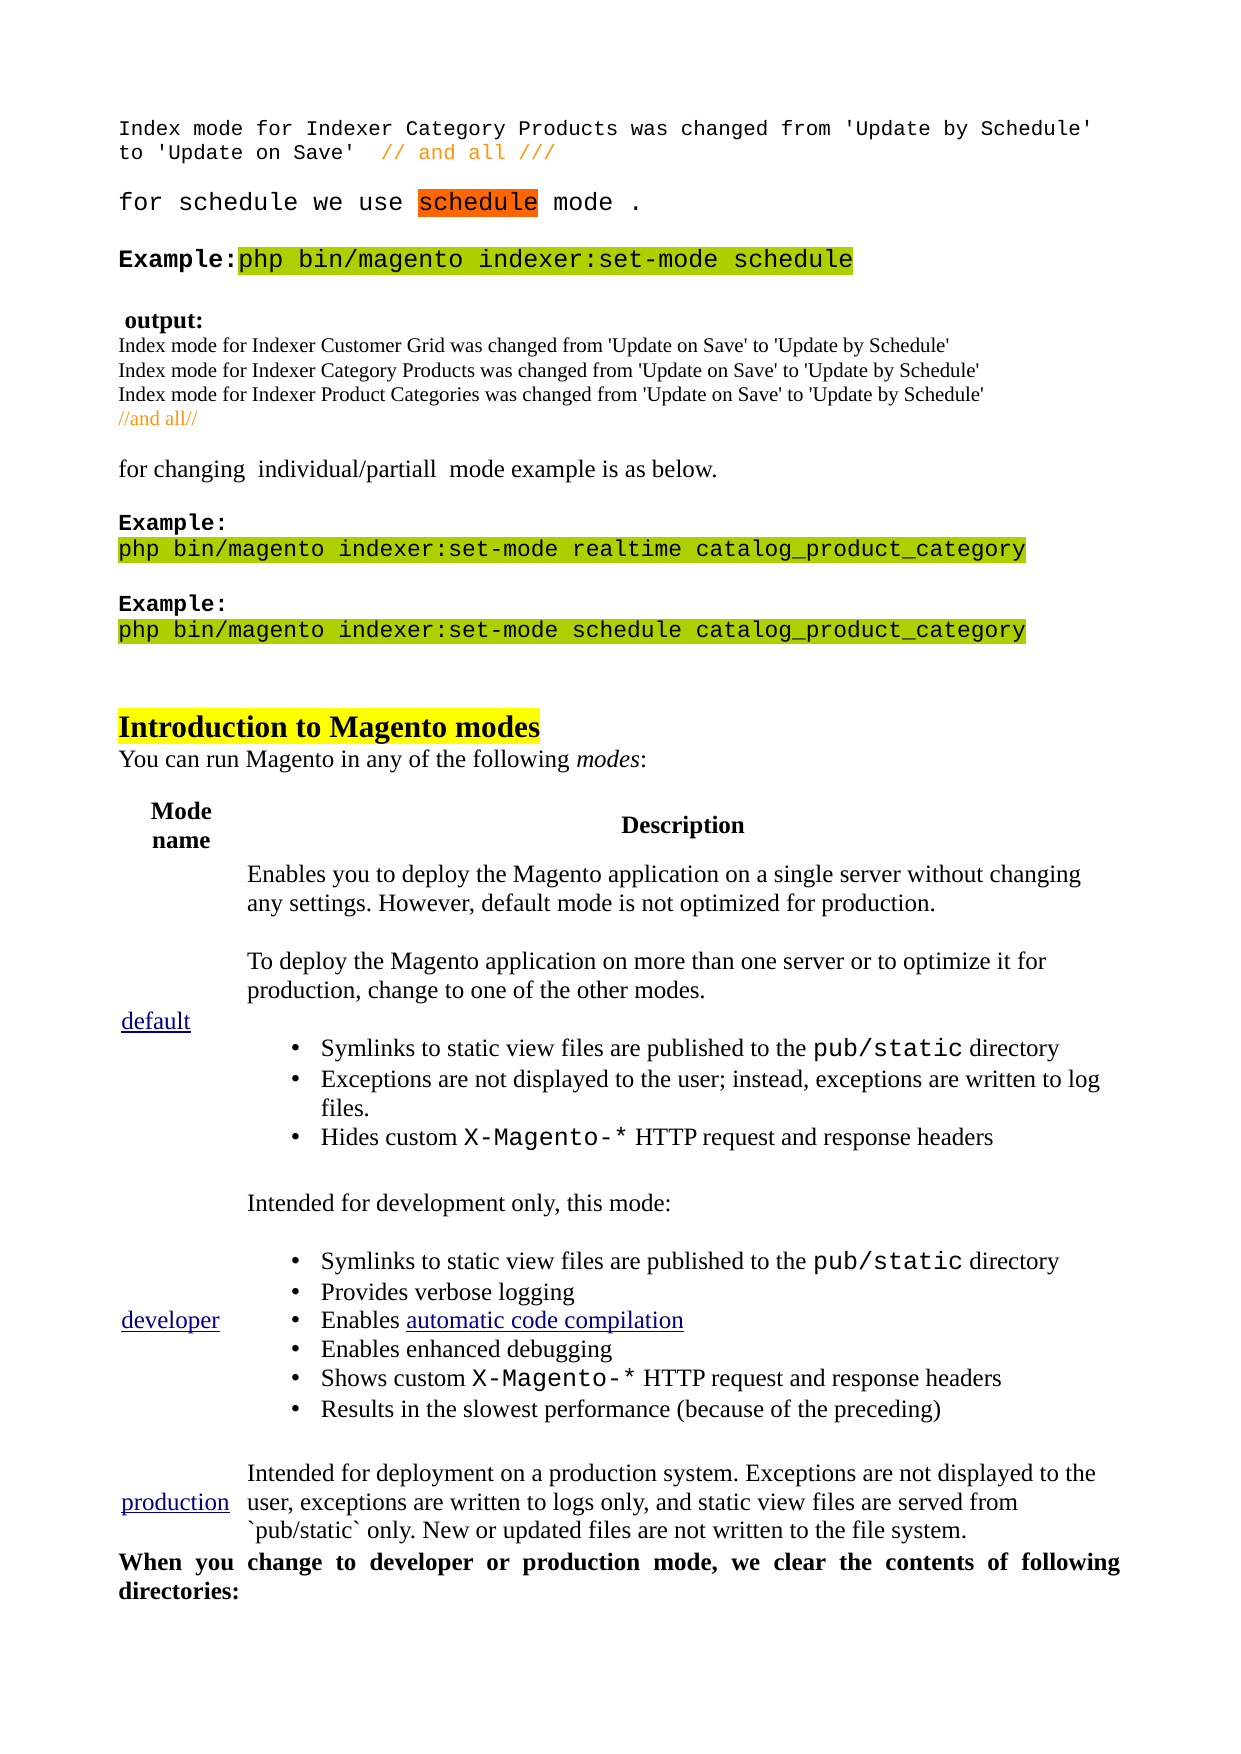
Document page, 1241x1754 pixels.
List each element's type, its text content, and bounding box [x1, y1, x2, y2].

text php bin/magento indexer:set-mode schedule catalog_product_category [118, 618, 1122, 644]
subtitle Introduction to Magento modes [118, 708, 1122, 744]
table_cell Enables you to deploy the Magento application on a single server without changing any settings. However, default mode is not optimized for production. To deploy the Magento application on more than one server or to optimize it for production, change to one of the other modes. Symlinks to static view files are published to the pub/static directory Exceptions are not displayed to the user; instead, exceptions are written to log files. Hides custom X-Magento-* HTTP request and response headers [244, 856, 1122, 1185]
text Example: [118, 593, 1122, 618]
text for schedule we use schedule mode . [118, 189, 1122, 217]
text Example:php bin/magento indexer:set-mode schedule [118, 247, 1122, 275]
table_cell Intended for development only, this mode: Symlinks to static view files are published to the pub/static directory Provides verbose logging Enables automatic code compilation Enables enhanced debugging Shows custom X-Magento-* HTTP request and response headers Results in the slowest performance (because of the preceding) [244, 1185, 1122, 1455]
text Index mode for Indexer Category Products was changed from 'Update by Schedule' to 'Update on Save' // and all /// [118, 118, 1122, 165]
table_cell default [118, 856, 244, 1185]
text You can run Magento in any of the following modes: [118, 744, 1122, 773]
text php bin/magento indexer:set-mode realtime catalog_product_category [118, 537, 1122, 563]
table_header Description [244, 793, 1122, 856]
table_cell Intended for deployment on a production system. Exceptions are not displayed to the user, exceptions are written to logs only, and static view files are served from `pub/static` only. New or updated files are not written to the file system. [244, 1455, 1122, 1547]
text Index mode for Indexer Product Categories was changed from 'Update on Save' to 'Update by Schedule' [118, 382, 1122, 406]
text for changing individual/partiall mode example is as below. [118, 454, 1122, 482]
table_cell developer [118, 1185, 244, 1455]
table_header Mode name [118, 793, 244, 856]
text Example: [118, 511, 1122, 537]
text When you change to developer or production mode, we clear the contents of following directories: [118, 1547, 1122, 1604]
text Index mode for Indexer Customer Grid was changed from 'Update on Save' to 'Update by Schedule' [118, 333, 1122, 357]
text //and all// [118, 406, 1122, 430]
text output: [118, 305, 1122, 333]
table_cell production [118, 1455, 244, 1547]
text Index mode for Indexer Category Products was changed from 'Update on Save' to 'Update by Schedule' [118, 357, 1122, 382]
